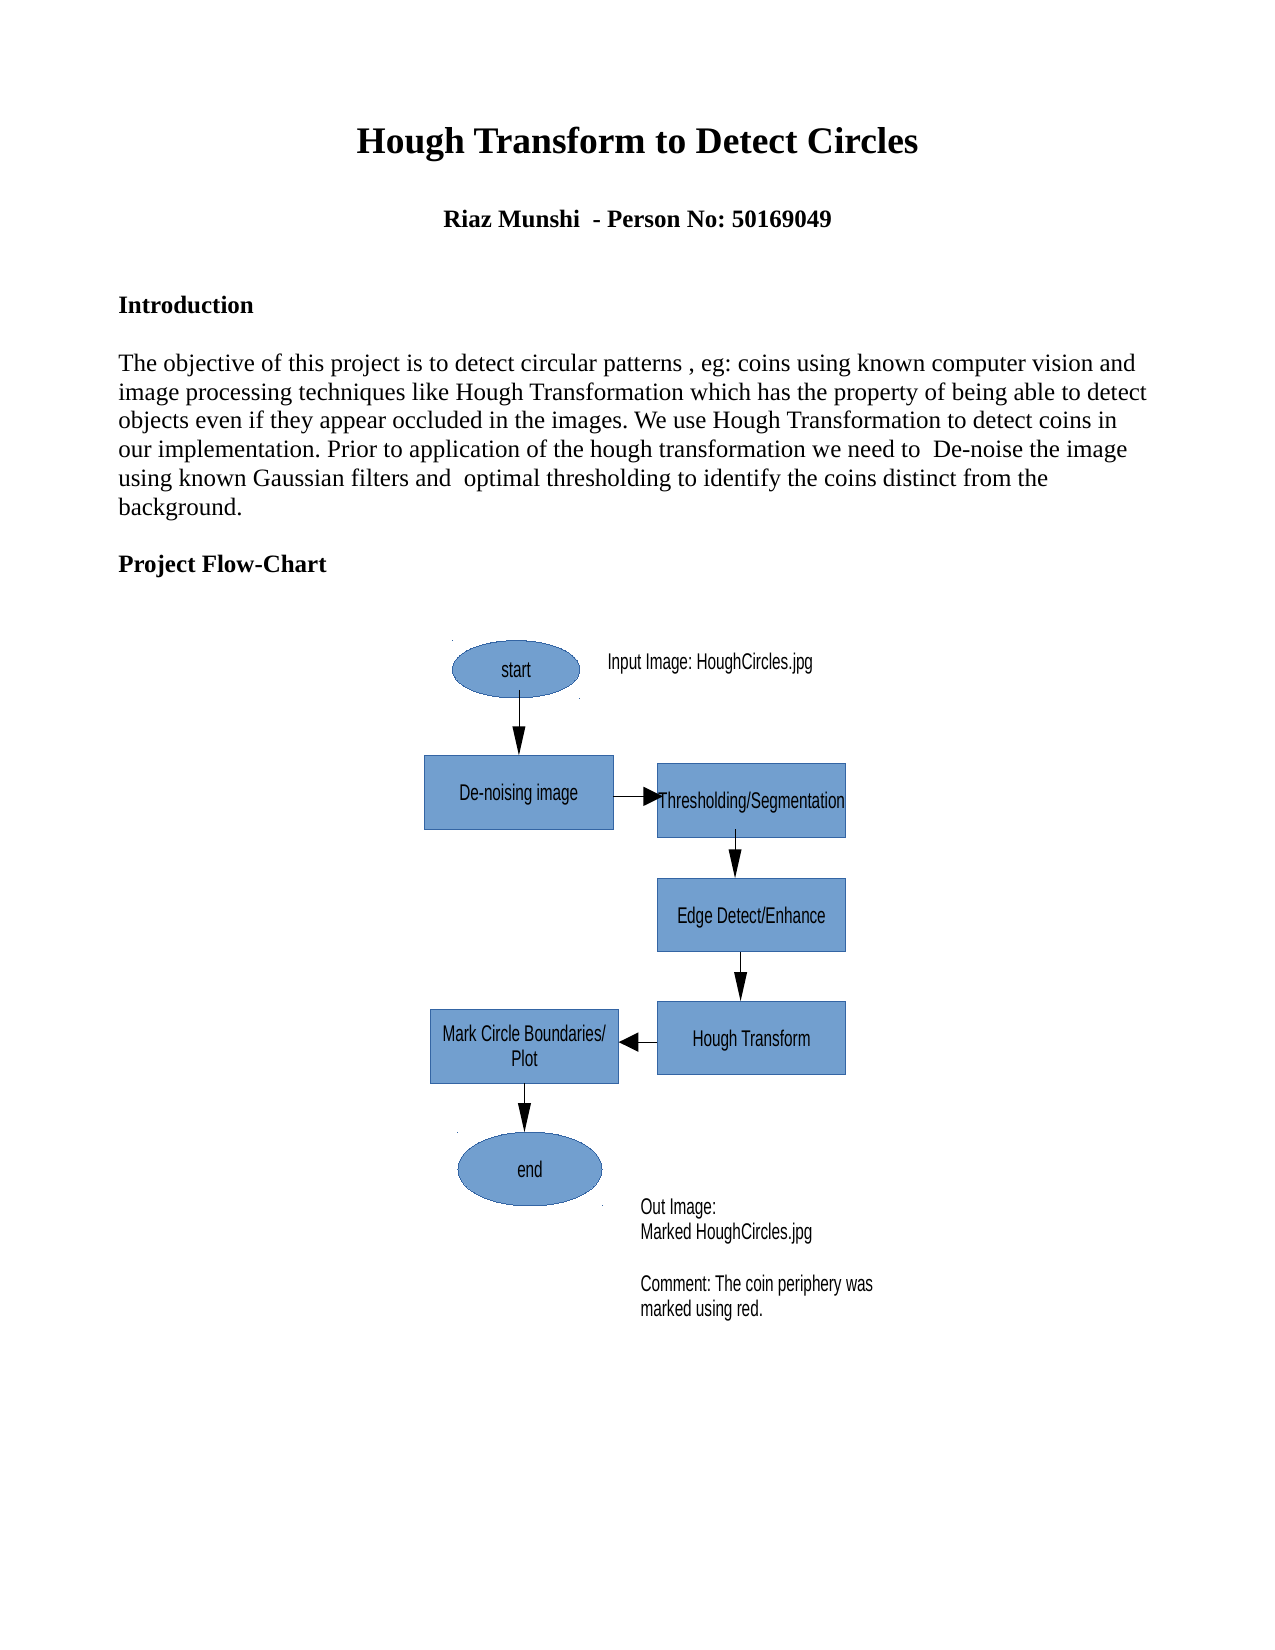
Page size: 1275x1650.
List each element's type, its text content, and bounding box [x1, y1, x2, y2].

text Riaz Munshi - Person No: 50169049 [118, 204, 1157, 233]
text Project Flow-Chart [118, 549, 1157, 578]
text The objective of this project is to detect circular patterns , eg: coins using known computer vision and image processing techniques like Hough Transformation which has the property of being able to detect objects even if they appear occluded in the images. We use Hough Transformation to detect coins in our implementation. Prior to application of the hough transformation we need to De-noise the image using known Gaussian filters and optimal thresholding to identify the coins distinct from the background. [118, 348, 1157, 521]
text Introduction [118, 291, 1157, 319]
text Hough Transform to Detect Circles [118, 118, 1157, 161]
